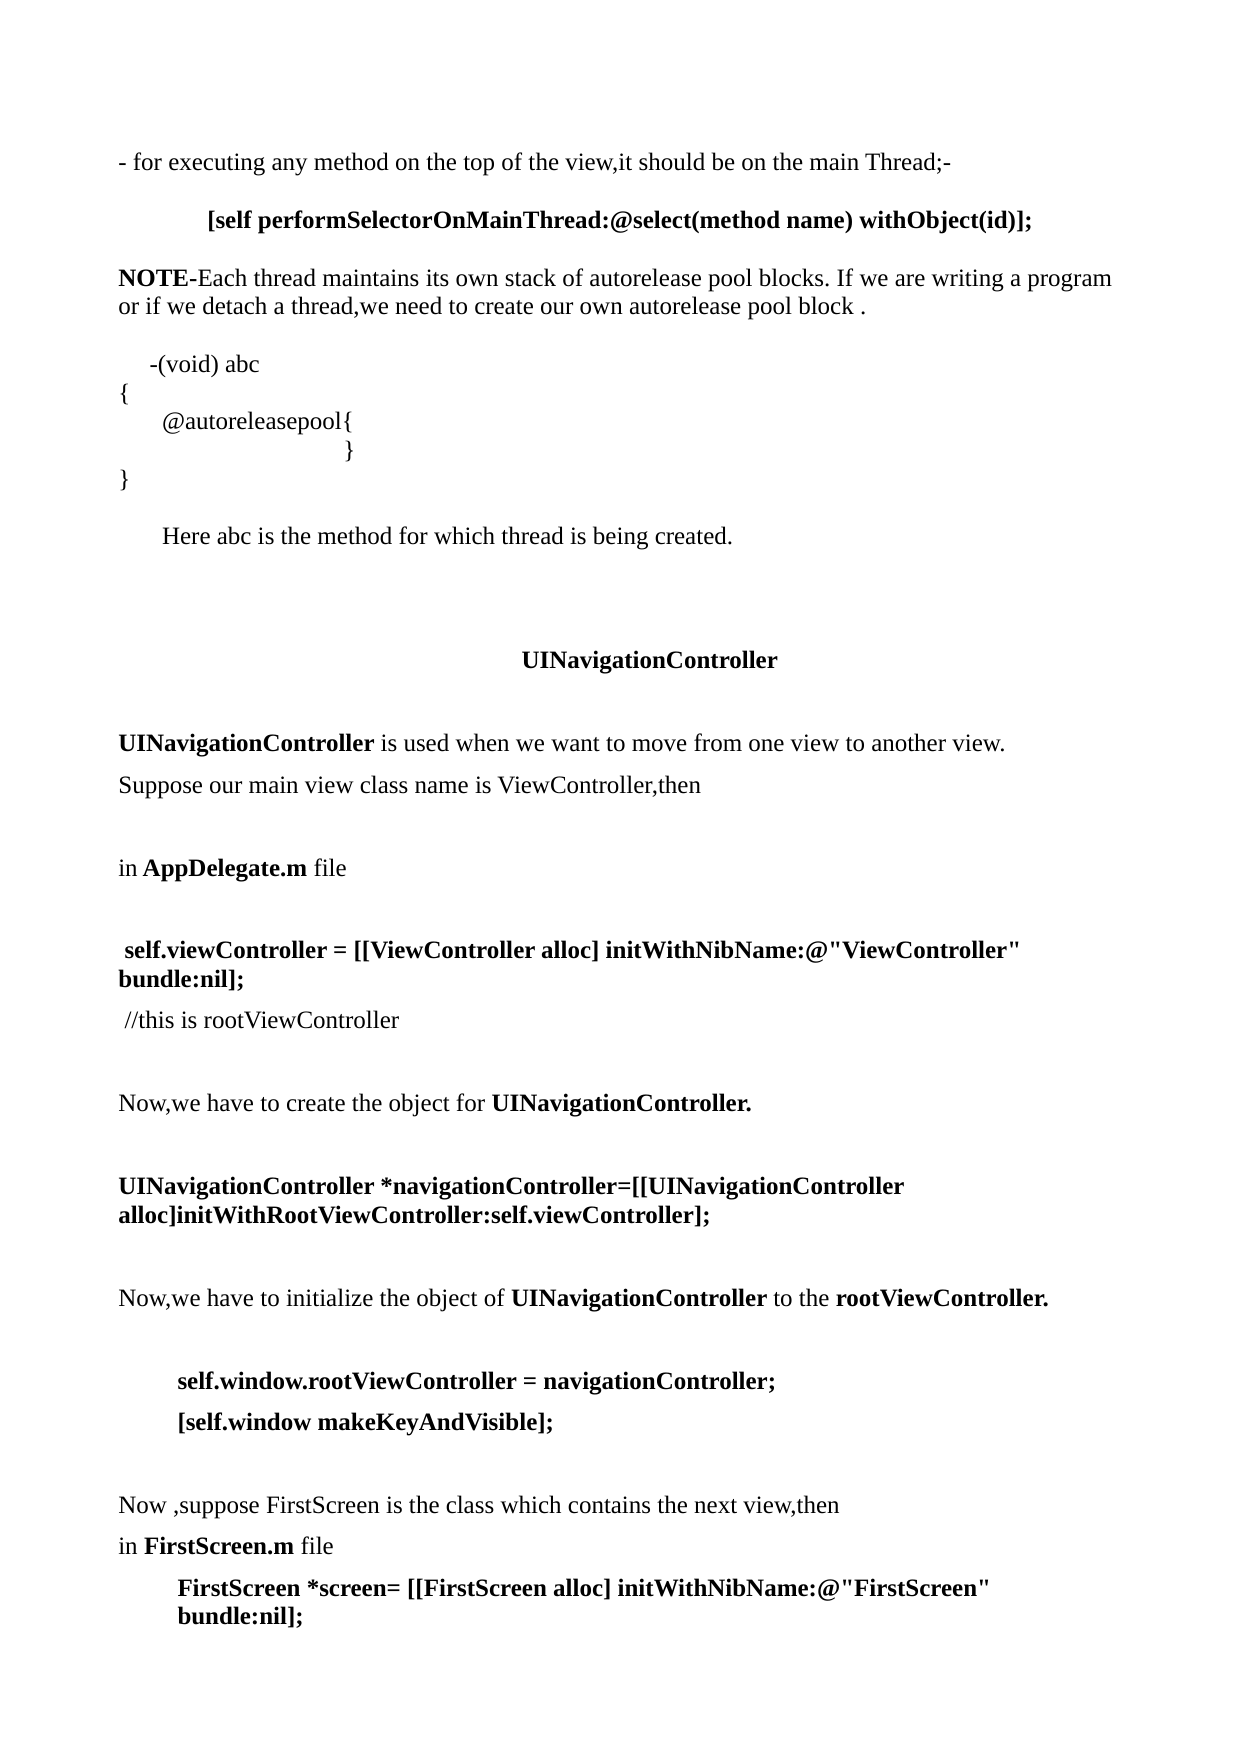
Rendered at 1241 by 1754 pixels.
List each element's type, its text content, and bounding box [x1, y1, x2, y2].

text -(void) abc [118, 349, 1122, 378]
list //this is rootViewController [118, 1006, 1122, 1034]
text @autoreleasepool{ [118, 406, 1122, 435]
list [self.window makeKeyAndVisible]; [177, 1407, 1122, 1436]
list Now,we have to create the object for UINavigationController. [118, 1088, 1122, 1117]
text } [118, 435, 1122, 464]
list in AppDelegate.m file [118, 853, 1122, 881]
list UINavigationController [177, 646, 1122, 674]
list UINavigationController is used when we want to move from one view to another view. [118, 728, 1122, 757]
list UINavigationController *navigationController=[[UINavigationController alloc]initWithRootViewController:self.viewController]; [118, 1171, 1122, 1229]
list Suppose our main view class name is ViewController,then [118, 770, 1122, 798]
text - for executing any method on the top of the view,it should be on the main Thread;- [118, 147, 1122, 176]
list FirstScreen *screen= [[FirstScreen alloc] initWithNibName:@"FirstScreen" bundle:nil]; [177, 1573, 1122, 1630]
list in FirstScreen.m file [118, 1531, 1122, 1560]
list self.viewController = [[ViewController alloc] initWithNibName:@"ViewController" bundle:nil]; [118, 936, 1122, 993]
list Here abc is the method for which thread is being created. [118, 521, 1122, 550]
text { [118, 378, 1122, 406]
text } [118, 464, 1122, 493]
text NOTE-Each thread maintains its own stack of autorelease pool blocks. If we are writing a program or if we detach a thread,we need to create our own autorelease pool block . [118, 263, 1122, 320]
text [self performSelectorOnMainThread:@select(method name) withObject(id)]; [118, 205, 1122, 233]
list Now ,suppose FirstScreen is the class which contains the next view,then [118, 1490, 1122, 1519]
list Now,we have to initialize the object of UINavigationController to the rootViewController. [118, 1283, 1122, 1312]
list self.window.rootViewController = navigationController; [177, 1366, 1122, 1395]
